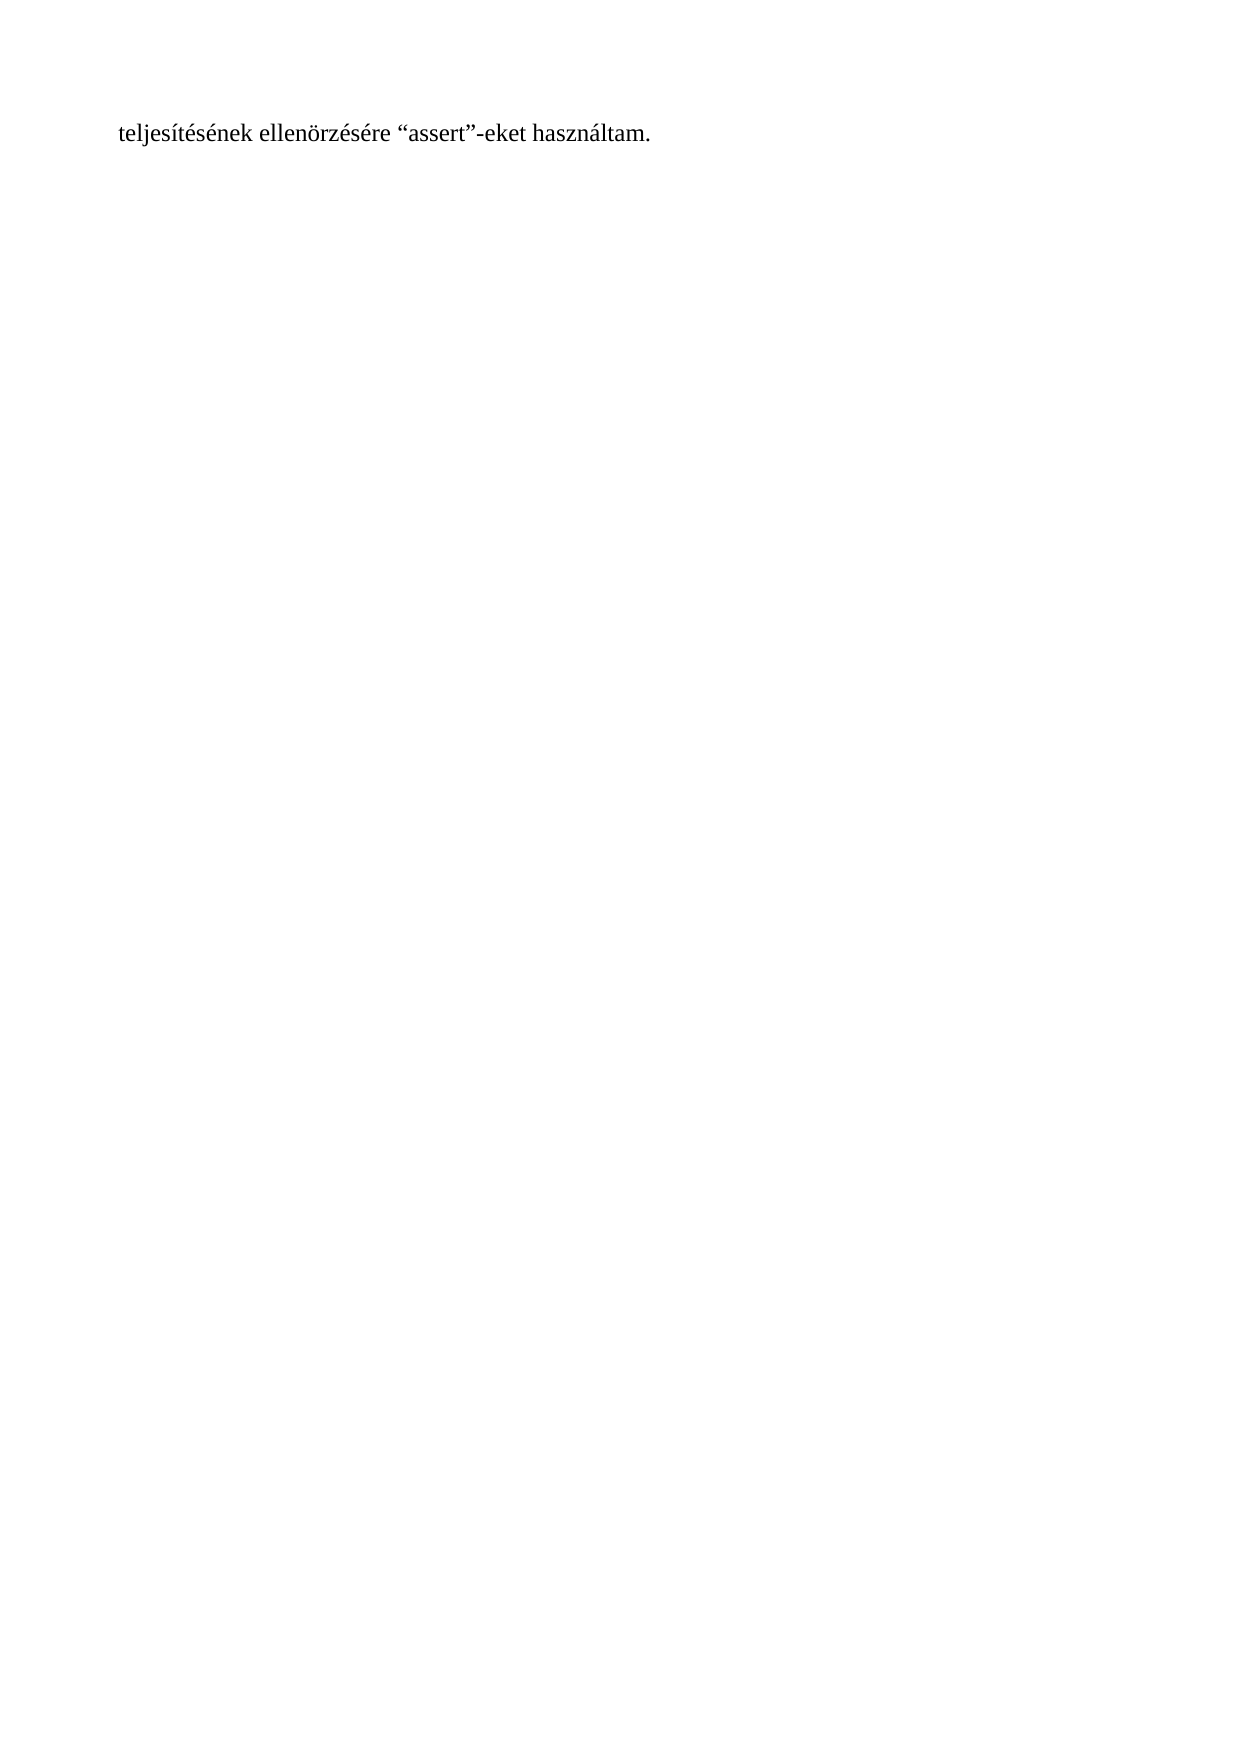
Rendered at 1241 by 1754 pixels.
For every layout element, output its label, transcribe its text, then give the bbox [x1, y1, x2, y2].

text teljesítésének ellenörzésére “assert”-eket használtam. [118, 118, 1122, 147]
